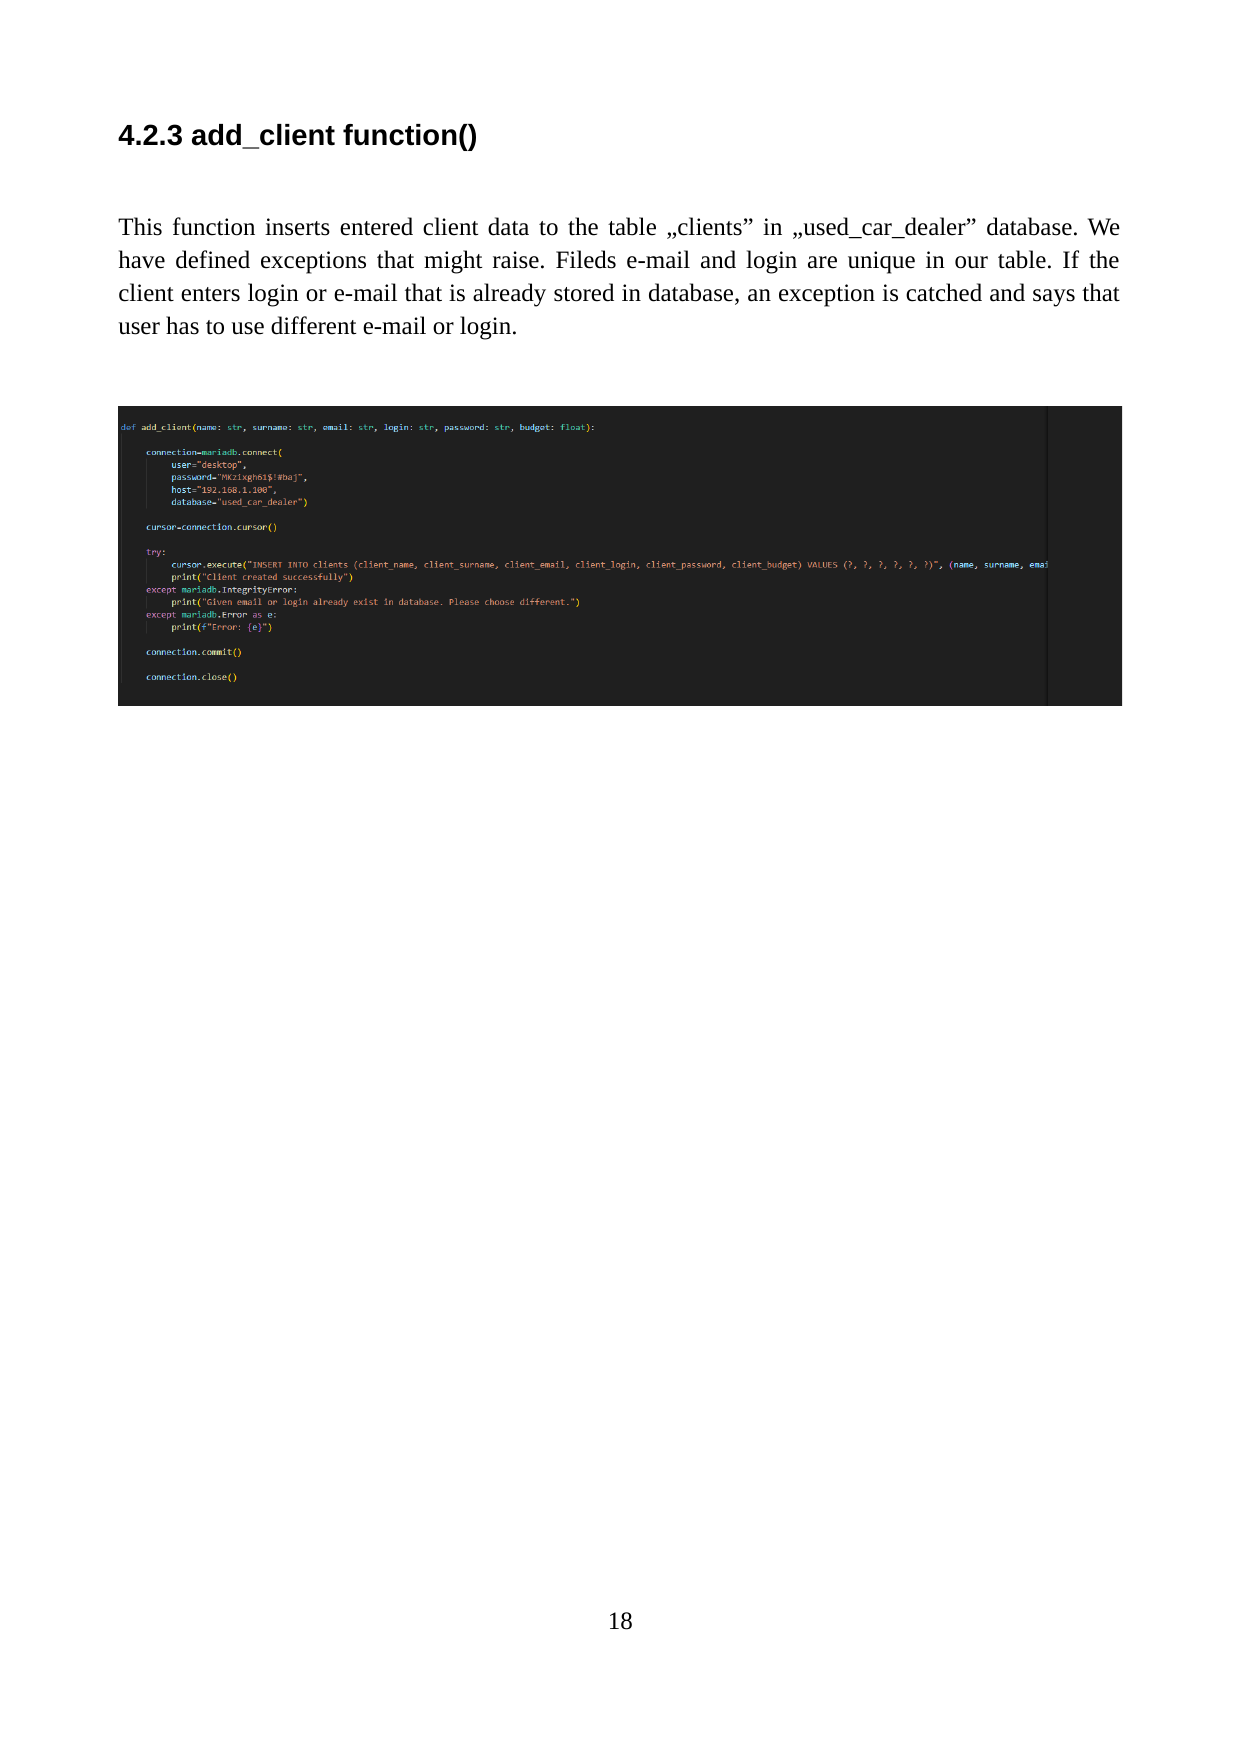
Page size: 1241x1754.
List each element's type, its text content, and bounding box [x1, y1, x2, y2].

subtitle 4.2.3 add_client function() [118, 118, 1122, 152]
picture [118, 406, 1123, 706]
text This function inserts entered client data to the table „clients” in „used_car_dealer” database. We have defined exceptions that might raise. Fileds e-mail and login are unique in our table. If the client enters login or e-mail that is already stored in database, an exception is catched and says that user has to use different e-mail or login. [118, 212, 1122, 339]
